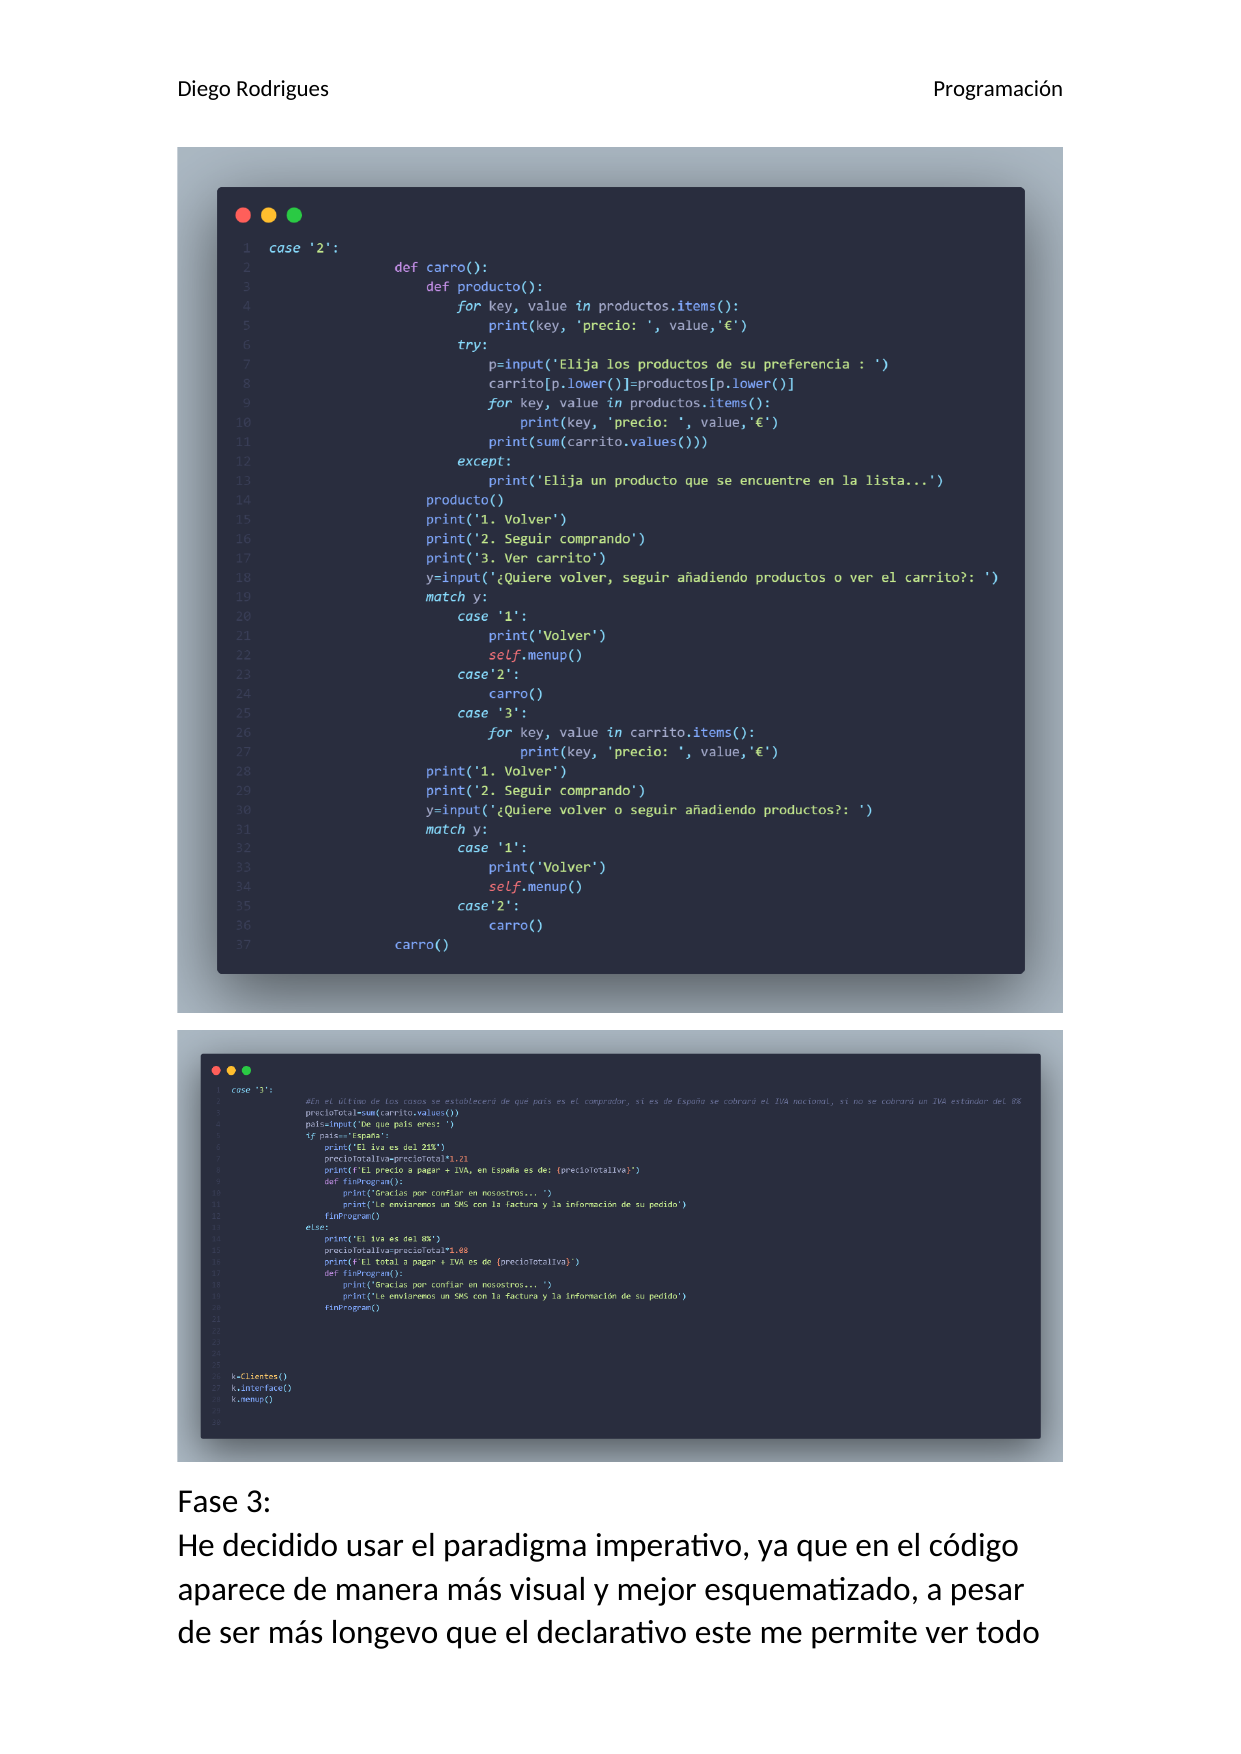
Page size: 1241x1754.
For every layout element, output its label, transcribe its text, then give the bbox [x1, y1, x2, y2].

text Fase 3: He decidido usar el paradigma imperativo, ya que en el código aparece de manera más visual y mejor esquematizado, a pesar de ser más longevo que el declarativo este me permite ver todo [177, 1481, 1063, 1652]
